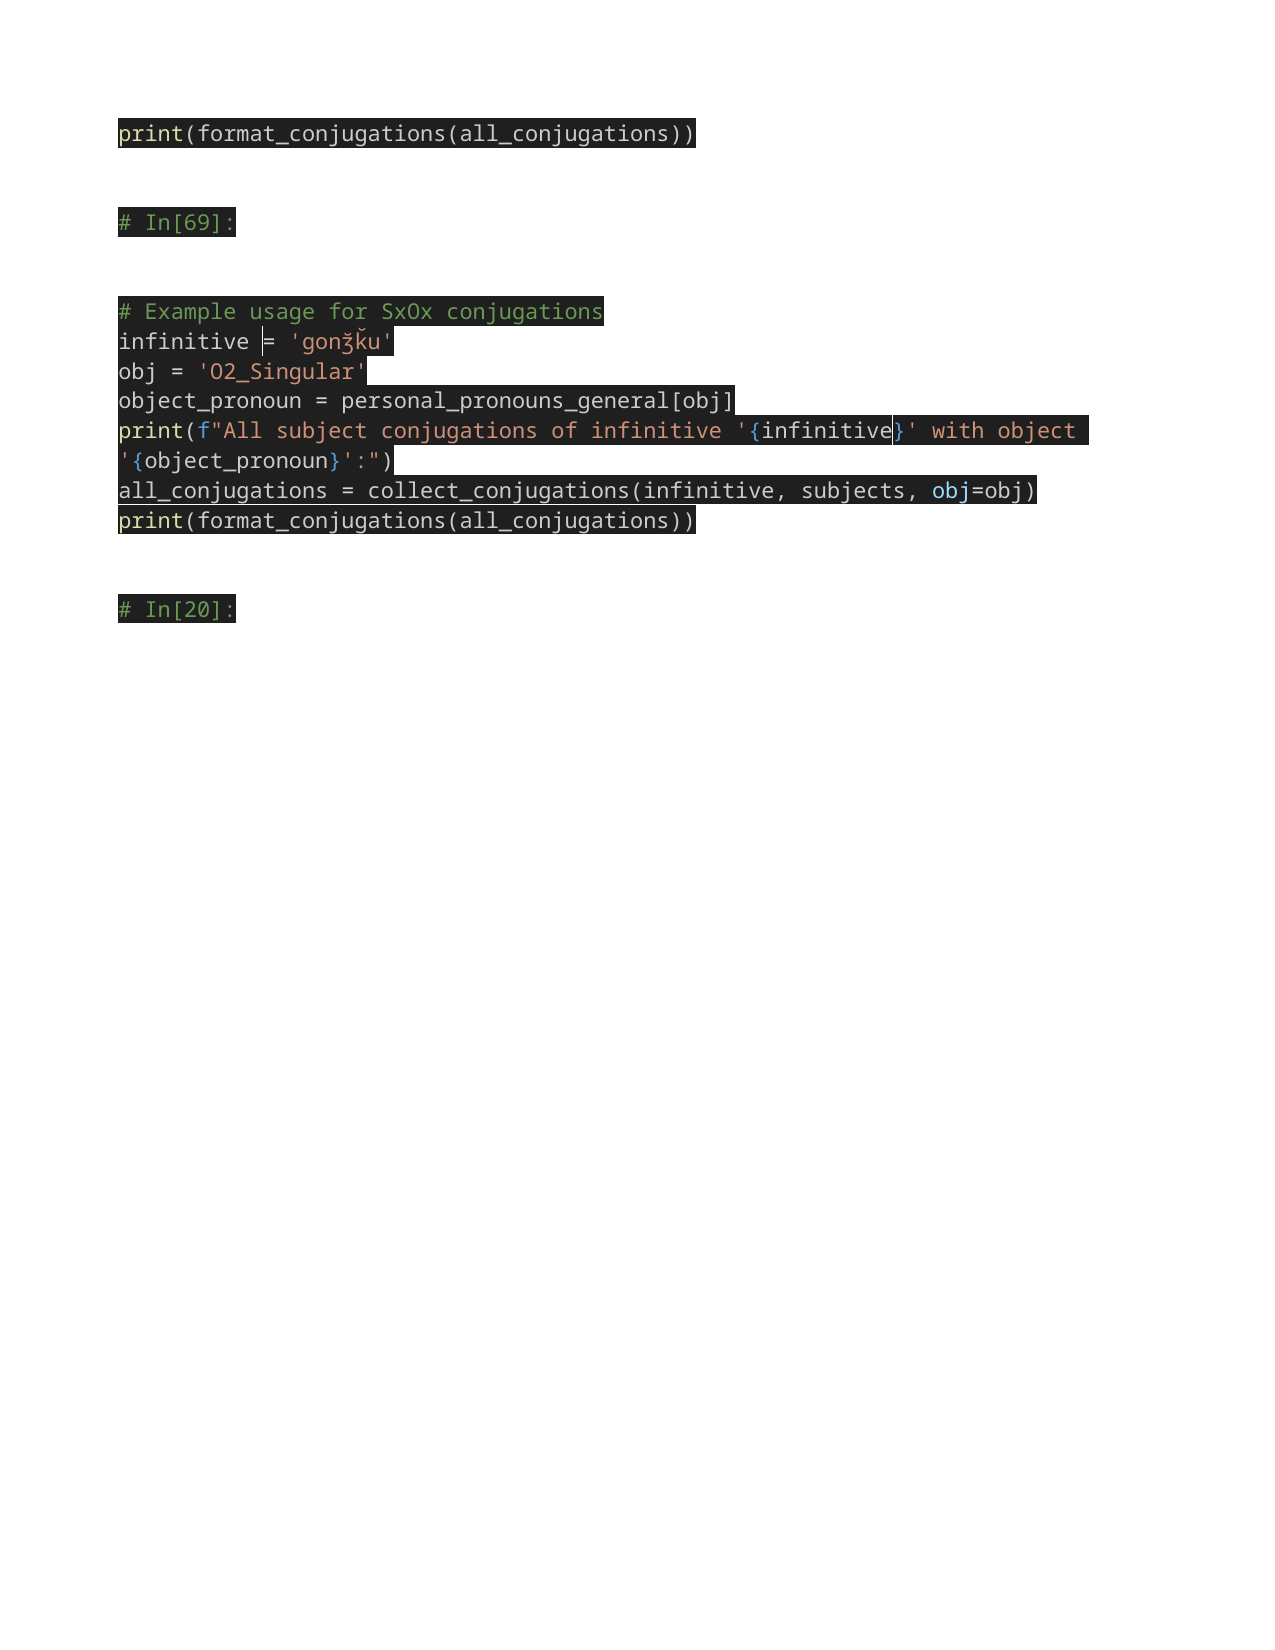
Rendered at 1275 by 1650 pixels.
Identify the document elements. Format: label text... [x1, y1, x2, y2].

text print(f"All subject conjugations of infinitive '{infinitive}' with object '{object_pronoun}':") [118, 415, 1157, 475]
text # In[20]: [118, 593, 1157, 623]
text all_conjugations = collect_conjugations(infinitive, subjects, obj=obj) [118, 475, 1157, 504]
text print(format_conjugations(all_conjugations)) [118, 118, 1157, 148]
text # In[69]: [118, 207, 1157, 237]
text infinitive = 'gonʒ̆k̆u' [118, 326, 1157, 356]
text obj = 'O2_Singular' [118, 356, 1157, 385]
text object_pronoun = personal_pronouns_general[obj] [118, 385, 1157, 415]
text # Example usage for SxOx conjugations [118, 296, 1157, 326]
text print(format_conjugations(all_conjugations)) [118, 504, 1157, 534]
